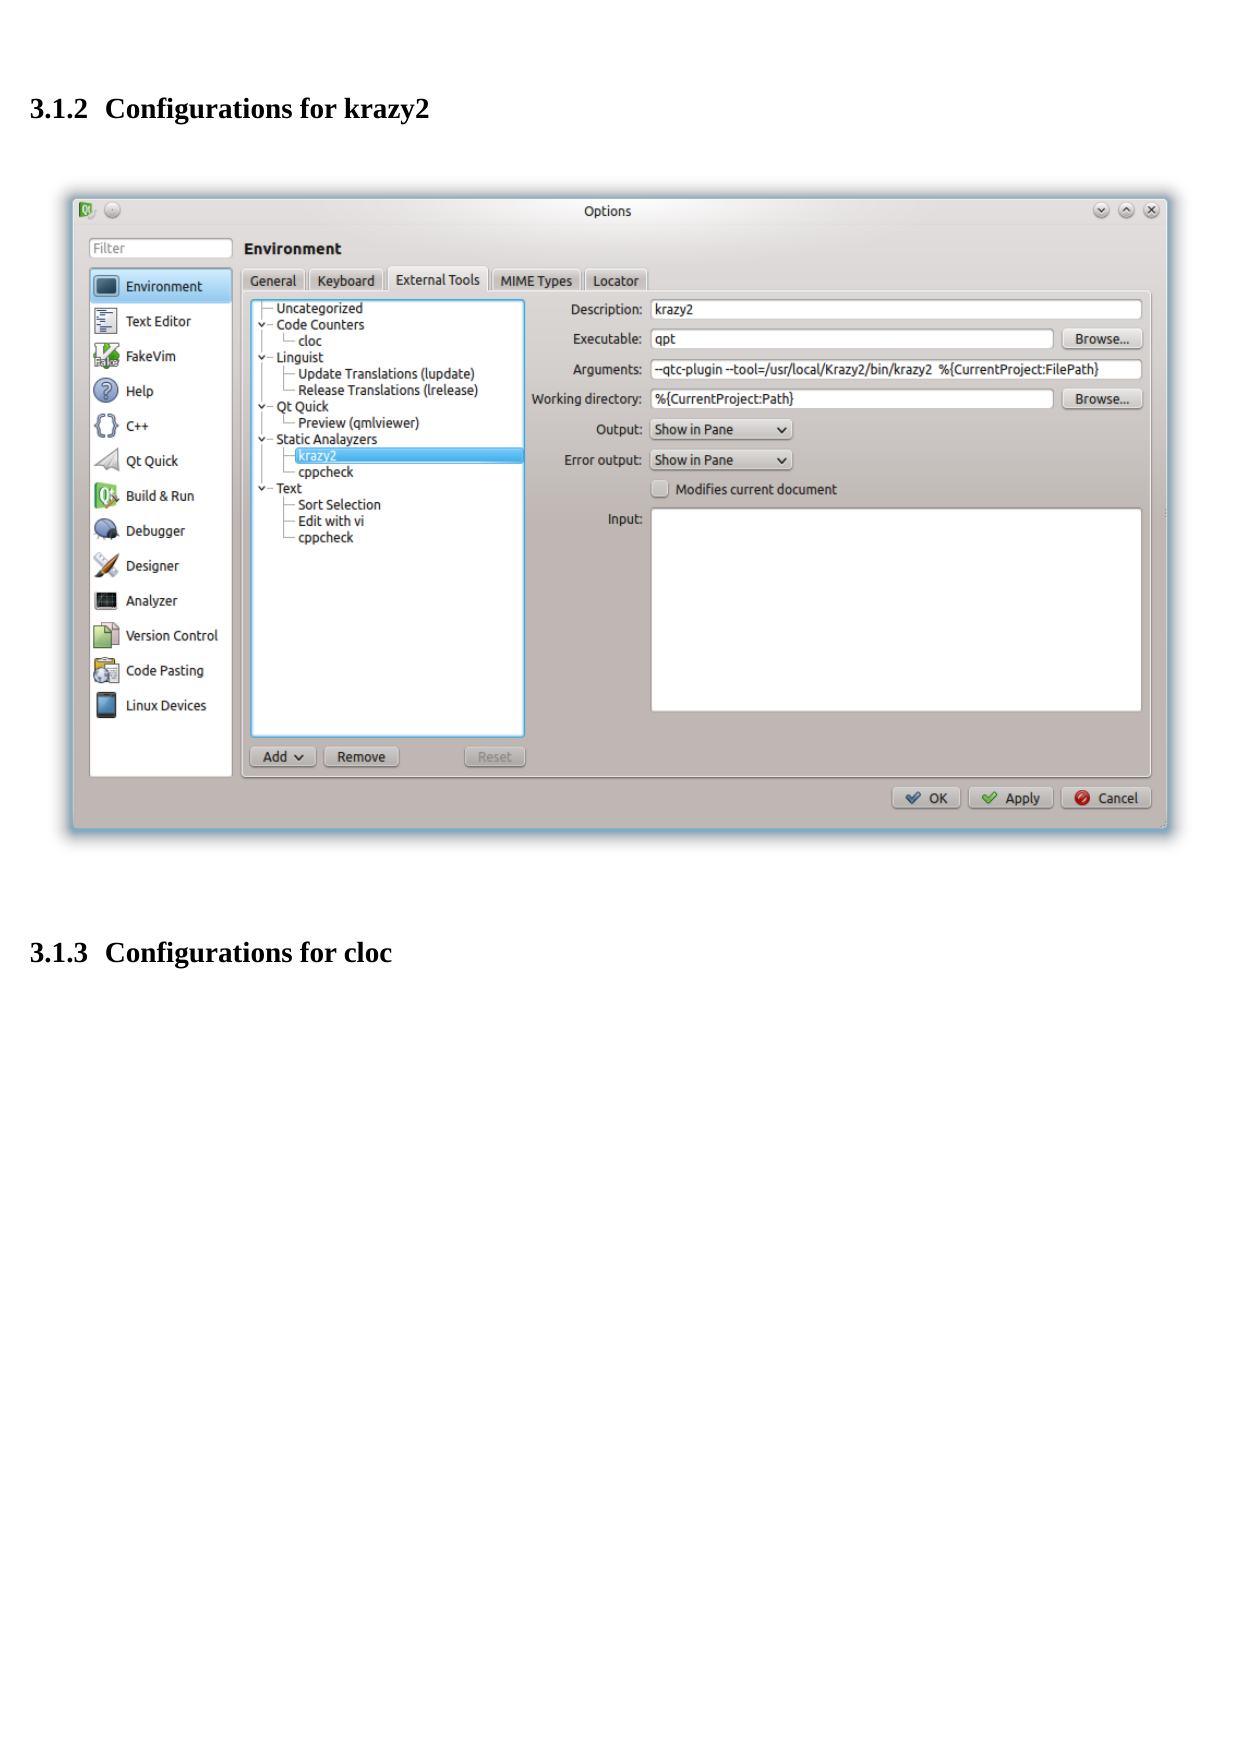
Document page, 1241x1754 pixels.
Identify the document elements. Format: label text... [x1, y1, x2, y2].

subtitle Configurations for cloc [29, 935, 1211, 969]
subtitle Configurations for krazy2 [29, 91, 1211, 124]
picture [29, 156, 1211, 872]
